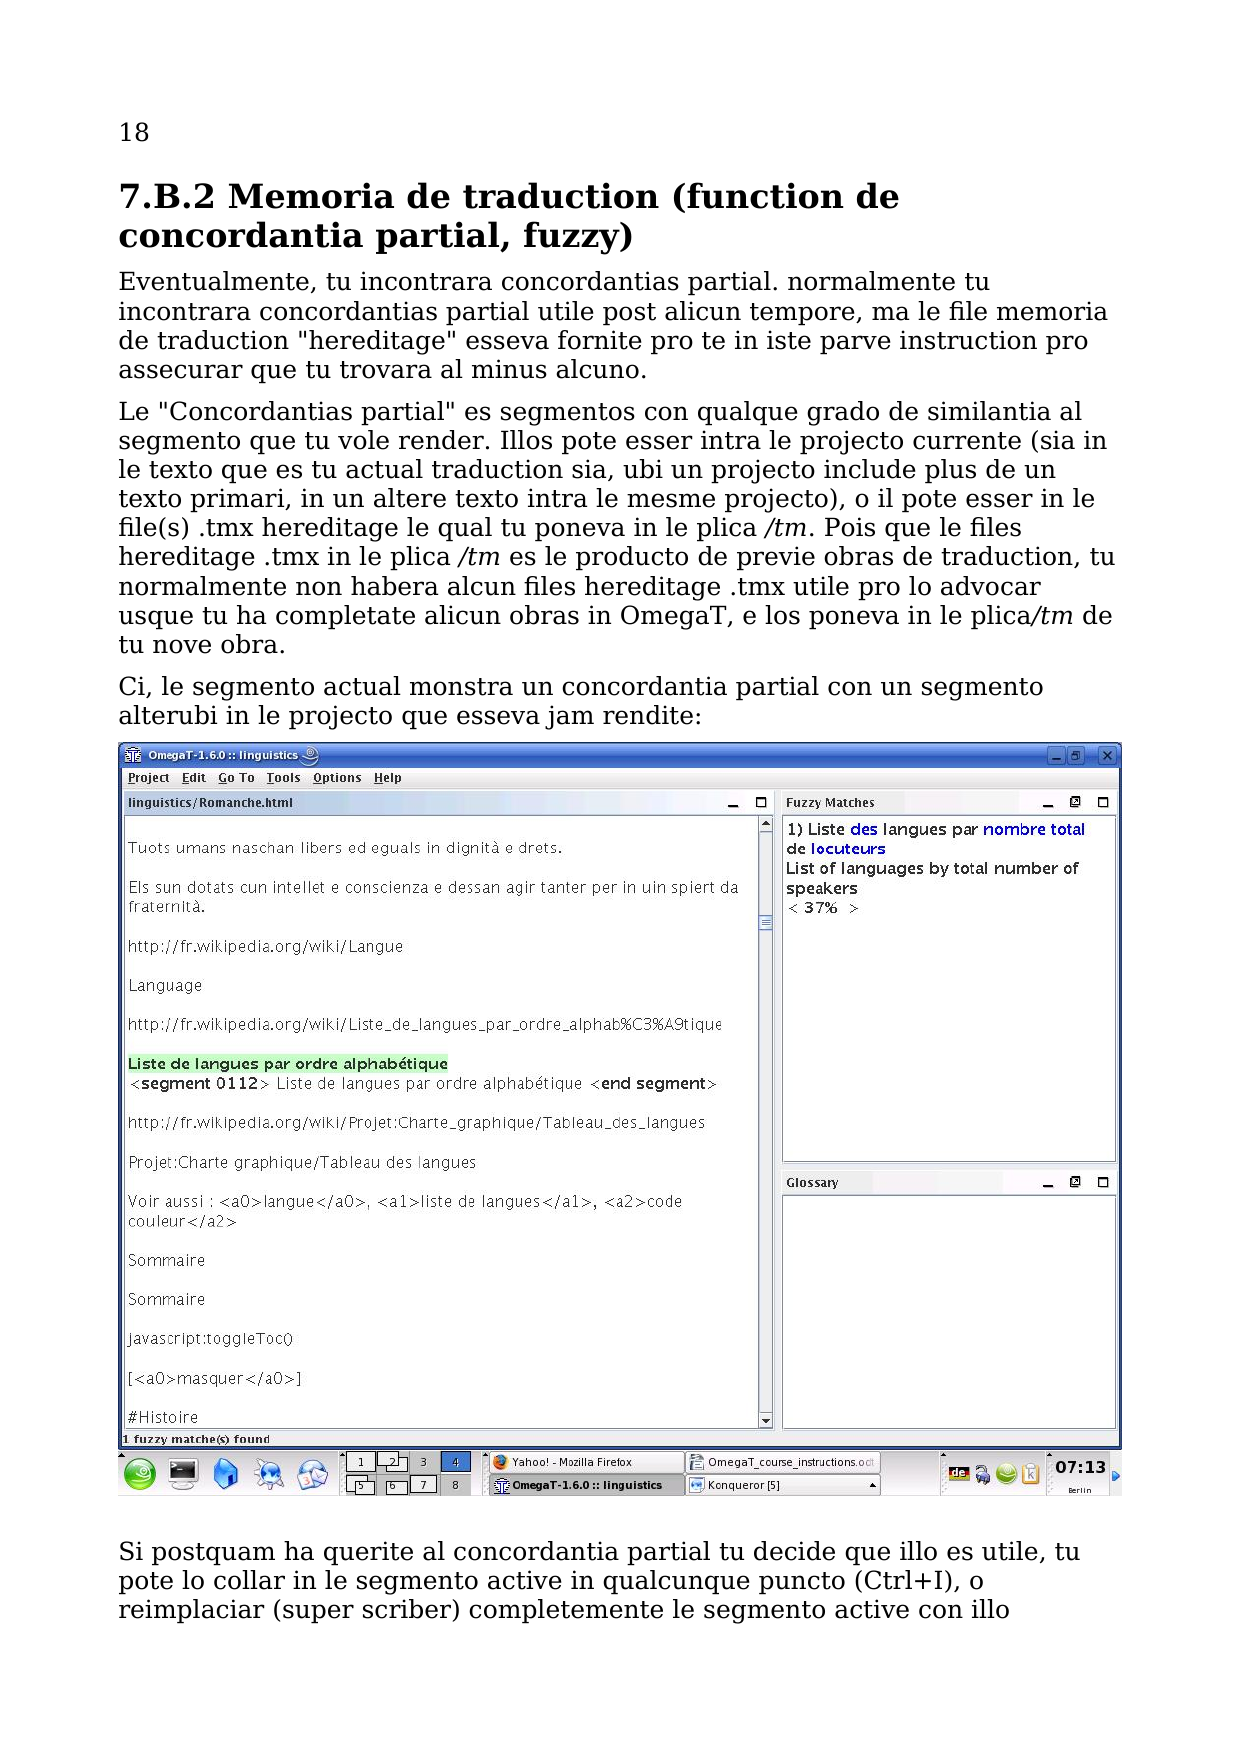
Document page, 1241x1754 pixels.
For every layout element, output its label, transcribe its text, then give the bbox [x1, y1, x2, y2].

picture [118, 742, 1122, 1496]
text Le "Concordantias partial" es segmentos con qualque grado de similantia al segmento que tu vole render. Illos pote esser intra le projecto currente (sia in le texto que es tu actual traduction sia, ubi un projecto include plus de un texto primari, in un altere texto intra le mesme projecto), o il pote esser in le file(s) .tmx hereditage le qual tu poneva in le plica /tm. Pois que le files hereditage .tmx in le plica /tm es le producto de previe obras de traduction, tu normalmente non habera alcun files hereditage .tmx utile pro lo advocar usque tu ha completate alicun obras in OmegaT, e los poneva in le plica/tm de tu nove obra. [118, 397, 1122, 659]
text Eventualmente, tu incontrara concordantias partial. normalmente tu incontrara concordantias partial utile post alicun tempore, ma le file memoria de traduction "hereditage" esseva fornite pro te in iste parve instruction pro assecurar que tu trovara al minus alcuno. [118, 268, 1122, 384]
subtitle 7.B.2 Memoria de traduction (function de concordantia partial, fuzzy) [118, 177, 1122, 255]
text Si postquam ha querite al concordantia partial tu decide que illo es utile, tu pote lo collar in le segmento active in qualcunque puncto (Ctrl+I), o reimplaciar (super scriber) completemente le segmento active con illo [118, 1537, 1122, 1624]
text Ci, le segmento actual monstra un concordantia partial con un segmento alterubi in le projecto que esseva jam rendite: [118, 672, 1122, 730]
